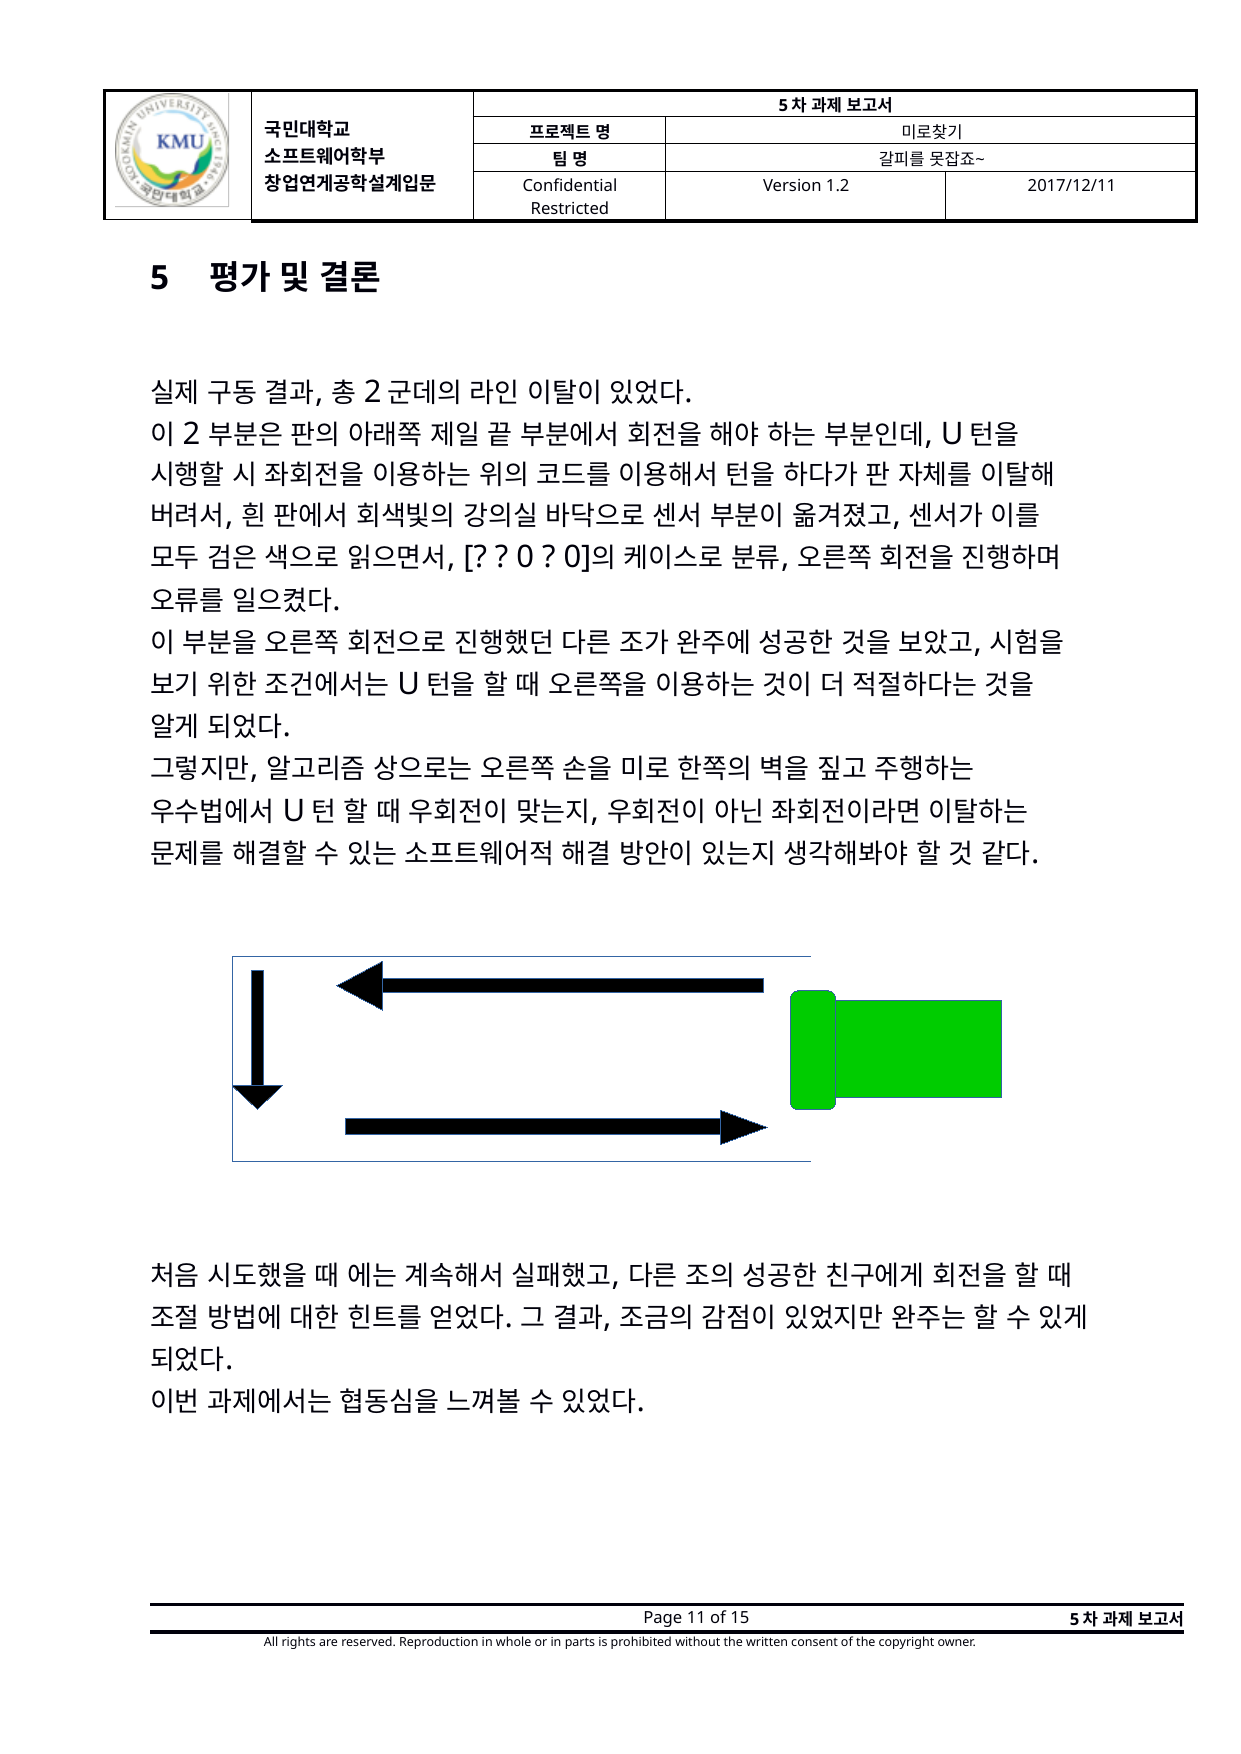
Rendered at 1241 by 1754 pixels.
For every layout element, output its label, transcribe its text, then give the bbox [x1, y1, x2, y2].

text 이 부분을 오른쪽 회전으로 진행했던 다른 조가 완주에 성공한 것을 보았고, 시험을 보기 위한 조건에서는 U턴을 할 때 오른쪽을 이용하는 것이 더 적절하다는 것을 알게 되었다. [150, 619, 1090, 746]
text 실제 구동 결과, 총 2군데의 라인 이탈이 있었다. [150, 369, 1090, 411]
text 처음 시도했을 때 에는 계속해서 실패했고, 다른 조의 성공한 친구에게 회전을 할 때 조절 방법에 대한 힌트를 얻었다. 그 결과, 조금의 감점이 있었지만 완주는 할 수 있게 되었다. [150, 1252, 1090, 1378]
text 그렇지만, 알고리즘 상으로는 오른쪽 손을 미로 한쪽의 벽을 짚고 주행하는 우수법에서 U턴 할 때 우회전이 맞는지, 우회전이 아닌 좌회전이라면 이탈하는 문제를 해결할 수 있는 소프트웨어적 해결 방안이 있는지 생각해봐야 할 것 같다. [150, 746, 1090, 872]
text 이 2 부분은 판의 아래쪽 제일 끝 부분에서 회전을 해야 하는 부분인데, U턴을 시행할 시 좌회전을 이용하는 위의 코드를 이용해서 턴을 하다가 판 자체를 이탈해 버려서, 흰 판에서 회색빛의 강의실 바닥으로 센서 부분이 옮겨졌고, 센서가 이를 모두 검은 색으로 읽으면서, [? ? 0 ? 0]의 케이스로 분류, 오른쪽 회전을 진행하며 오류를 일으켰다. [150, 411, 1090, 619]
text 이번 과제에서는 협동심을 느껴볼 수 있었다. [150, 1378, 1090, 1421]
subtitle 평가 및 결론 [150, 251, 1090, 299]
